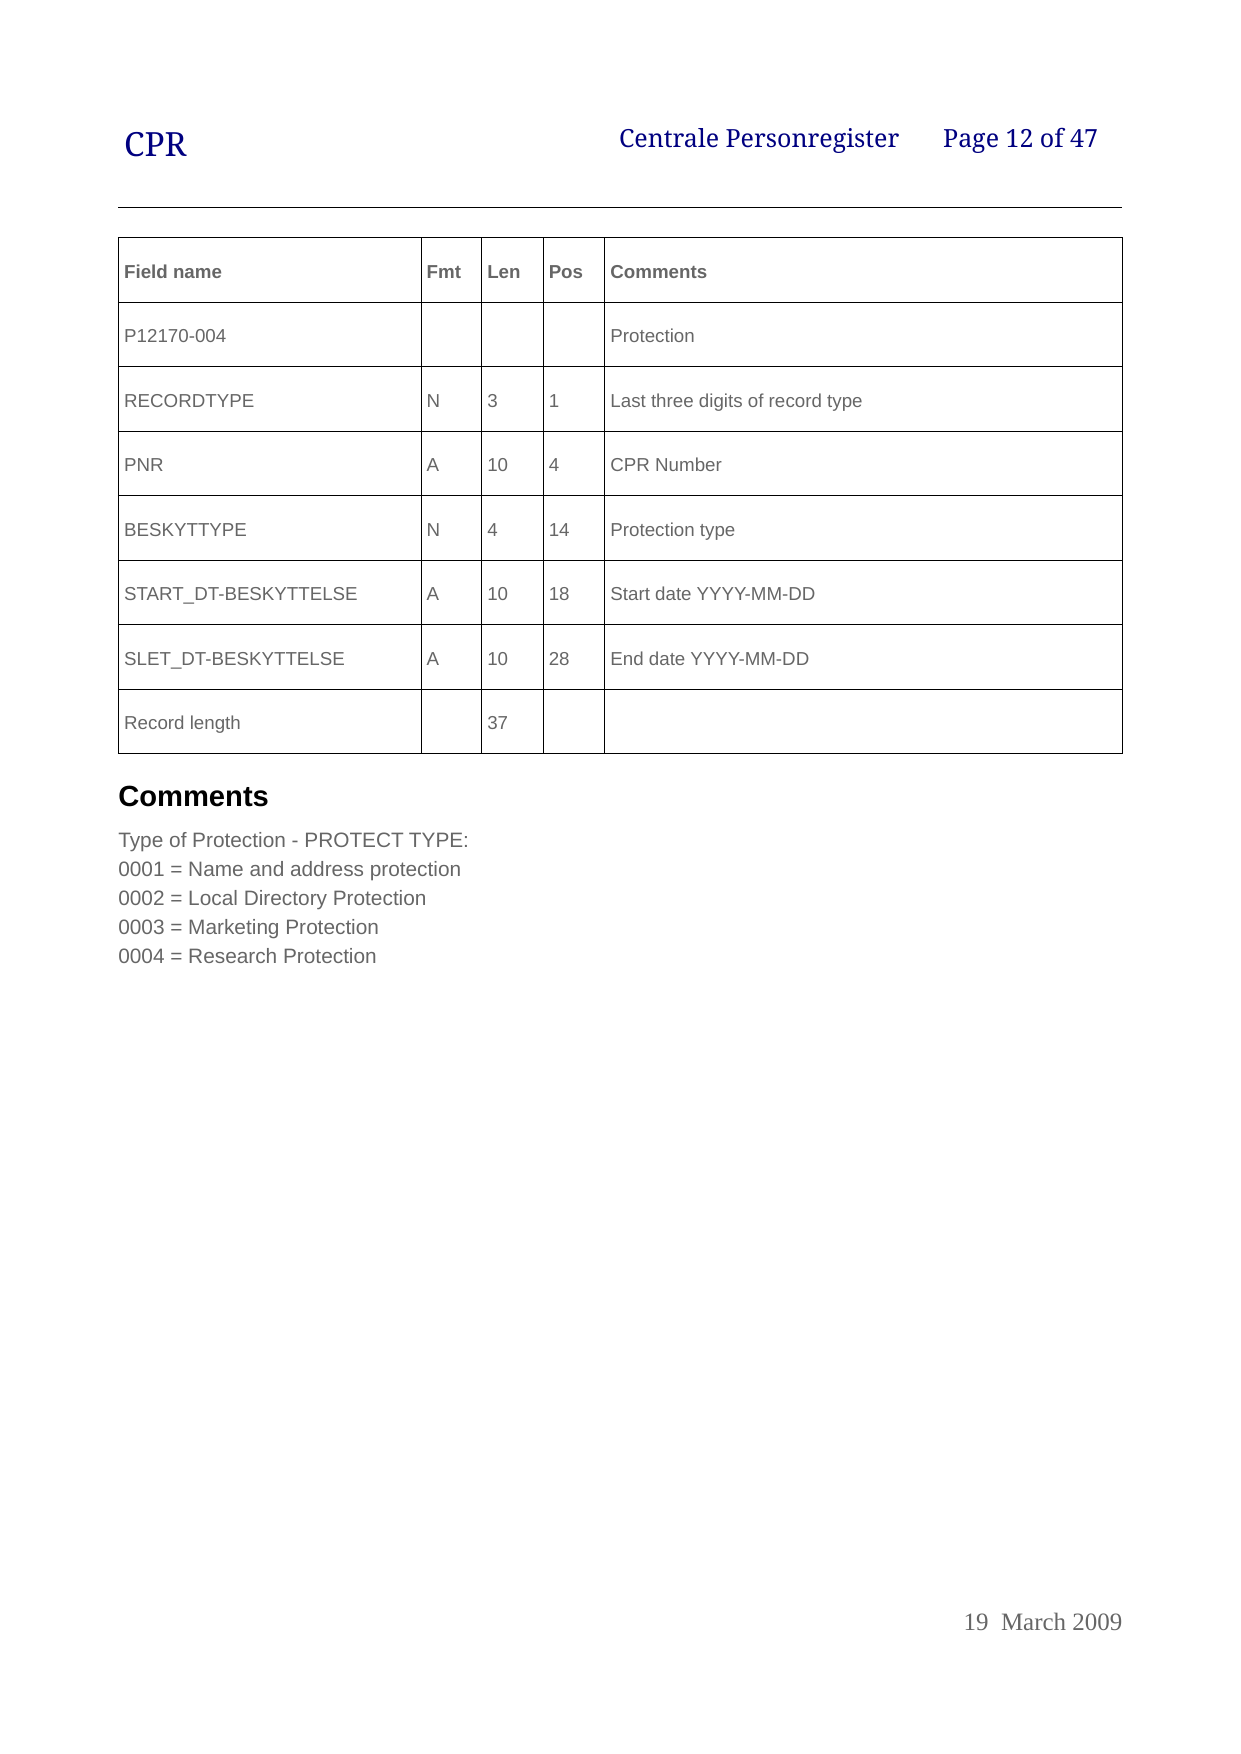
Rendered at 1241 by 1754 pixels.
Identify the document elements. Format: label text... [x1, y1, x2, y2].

table_cell [422, 303, 481, 366]
table_cell START_DT-BESKYTTELSE [119, 561, 421, 624]
table_header Comments [605, 238, 1122, 302]
table_cell 4 [482, 496, 543, 559]
table_cell N [422, 367, 481, 431]
table_header Pos [544, 238, 604, 302]
subtitle Comments [118, 778, 1122, 812]
table_cell Last three digits of record type [605, 367, 1122, 431]
table_cell [482, 303, 543, 366]
table_header Fmt [422, 238, 481, 302]
table_cell 1 [544, 367, 604, 431]
table_cell [544, 303, 604, 366]
table_cell End date YYYY-MM-DD [605, 625, 1122, 688]
table_cell A [422, 561, 481, 624]
table_cell 28 [544, 625, 604, 688]
table_cell 10 [482, 625, 543, 688]
table_cell N [422, 496, 481, 559]
table_cell 14 [544, 496, 604, 559]
table_cell A [422, 432, 481, 495]
table_cell RECORDTYPE [119, 367, 421, 431]
table_cell CPR Number [605, 432, 1122, 495]
table_cell Record length [119, 690, 421, 753]
table_cell 37 [482, 690, 543, 753]
table_cell Start date YYYY-MM-DD [605, 561, 1122, 624]
table_header Len [482, 238, 543, 302]
table_cell Protection [605, 303, 1122, 366]
table_cell 18 [544, 561, 604, 624]
table_cell A [422, 625, 481, 688]
text Type of Protection - PROTECT TYPE: 0001 = Name and address protection 0002 = Local Directory Protection 0003 = Marketing Protection 0004 = Research Protection [118, 824, 1122, 969]
table_cell 10 [482, 432, 543, 495]
table_cell SLET_DT-BESKYTTELSE [119, 625, 421, 688]
table_cell 10 [482, 561, 543, 624]
table_cell [605, 690, 1122, 753]
table_cell BESKYTTYPE [119, 496, 421, 559]
table_cell 3 [482, 367, 543, 431]
table_cell 4 [544, 432, 604, 495]
table_cell [422, 690, 481, 753]
table_cell P12170-004 [119, 303, 421, 366]
table_header Field name [119, 238, 421, 302]
table_cell PNR [119, 432, 421, 495]
table_cell [544, 690, 604, 753]
table_cell Protection type [605, 496, 1122, 559]
